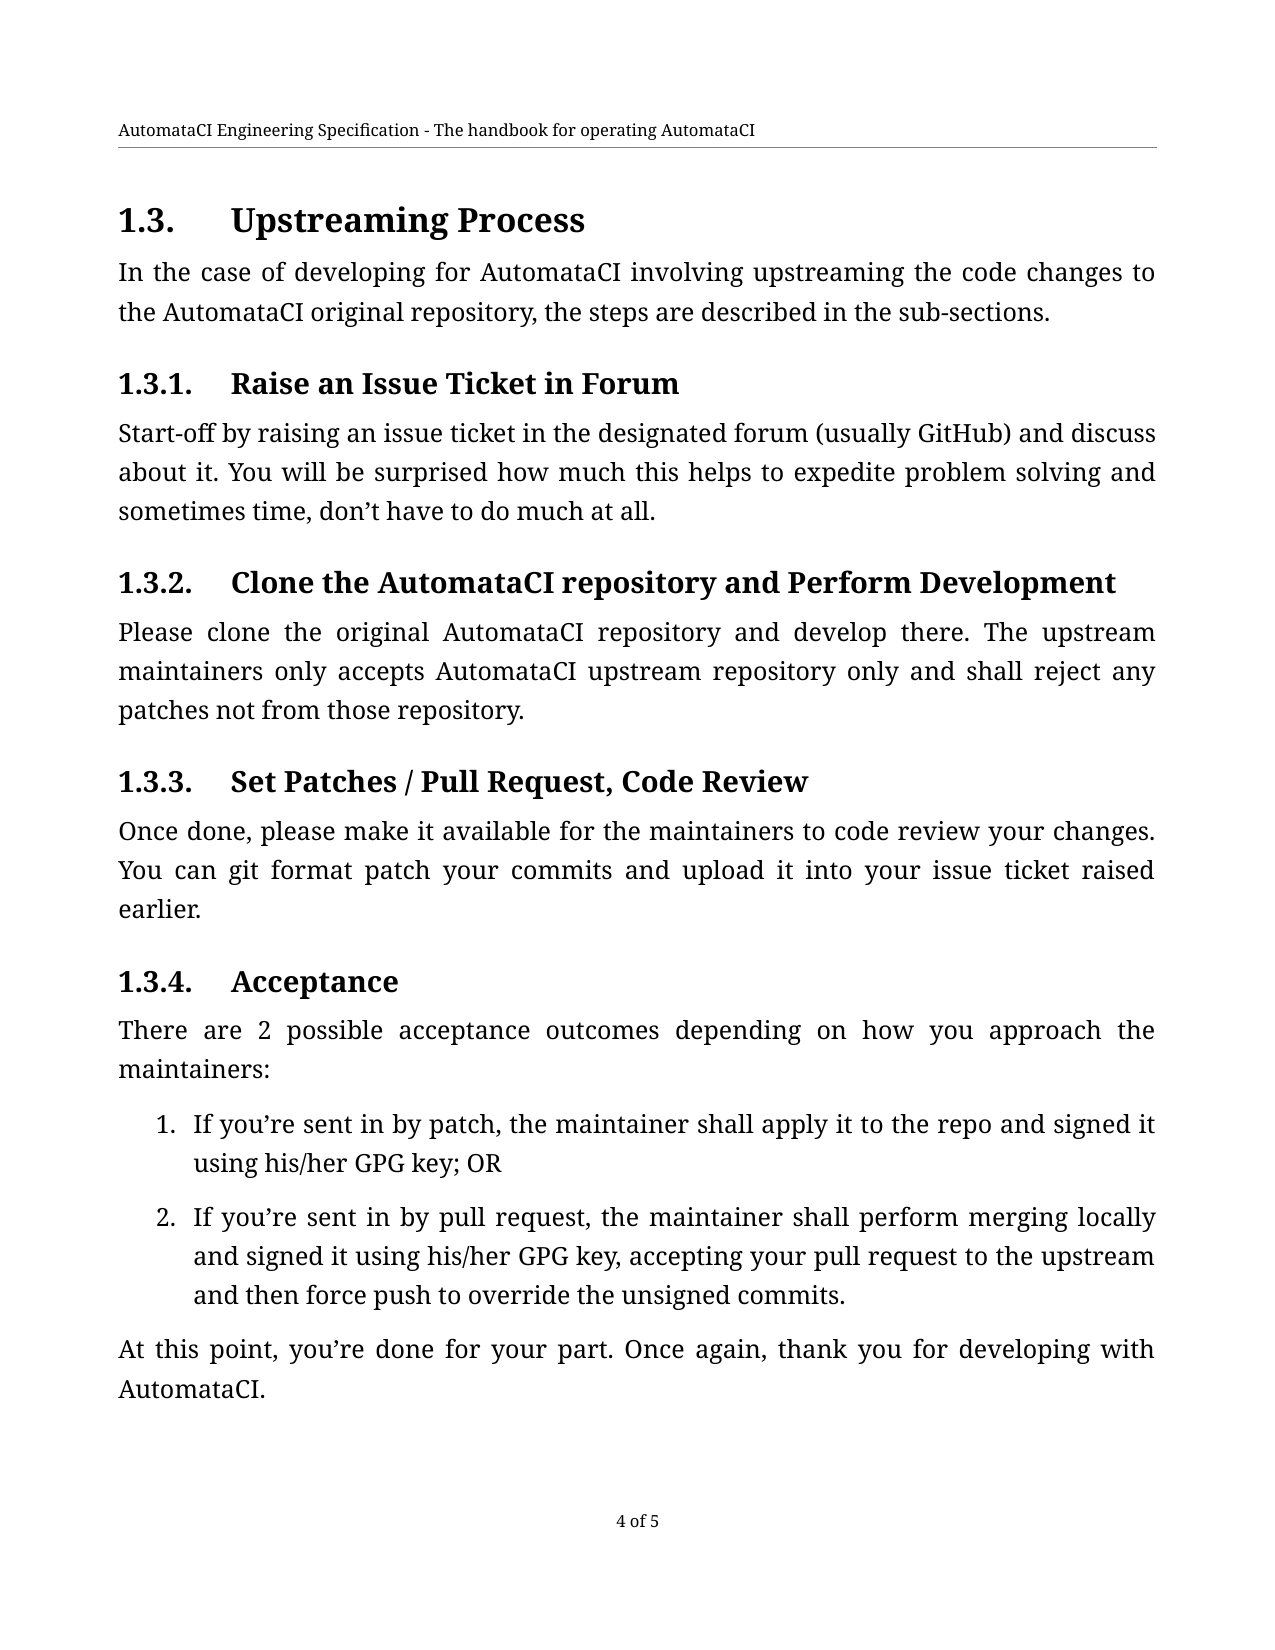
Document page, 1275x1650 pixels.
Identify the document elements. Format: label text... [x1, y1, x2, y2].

list If you’re sent in by patch, the maintainer shall apply it to the repo and signed it using his/her GPG key; OR [156, 1106, 1157, 1179]
text Please clone the original AutomataCI repository and develop there. The upstream maintainers only accepts AutomataCI upstream repository only and shall reject any patches not from those repository. [118, 614, 1157, 727]
text In the case of developing for AutomataCI involving upstreaming the code changes to the AutomataCI original repository, the steps are described in the sub-sections. [118, 255, 1157, 328]
text At this point, you’re done for your part. Once again, thank you for developing with AutomataCI. [118, 1332, 1157, 1405]
text There are 2 possible acceptance outcomes depending on how you approach the maintainers: [118, 1013, 1157, 1086]
subtitle Raise an Issue Ticket in Forum [118, 363, 1157, 403]
subtitle Clone the AutomataCI repository and Perform Development [118, 562, 1157, 602]
text Start-off by raising an issue ticket in the designated forum (usually GitHub) and discuss about it. You will be surprised how much this helps to expedite problem solving and sometimes time, don’t have to do much at all. [118, 415, 1157, 528]
subtitle Upstreaming Process [118, 197, 1157, 243]
subtitle Set Patches / Pull Request, Code Review [118, 762, 1157, 801]
text Once done, please make it available for the maintainers to code review your changes. You can git format patch your commits and upload it into your issue ticket raised earlier. [118, 814, 1157, 926]
list If you’re sent in by pull request, the maintainer shall perform merging locally and signed it using his/her GPG key, accepting your pull request to the upstream and then force push to override the unsigned commits. [156, 1200, 1157, 1312]
subtitle Acceptance [118, 961, 1157, 1001]
